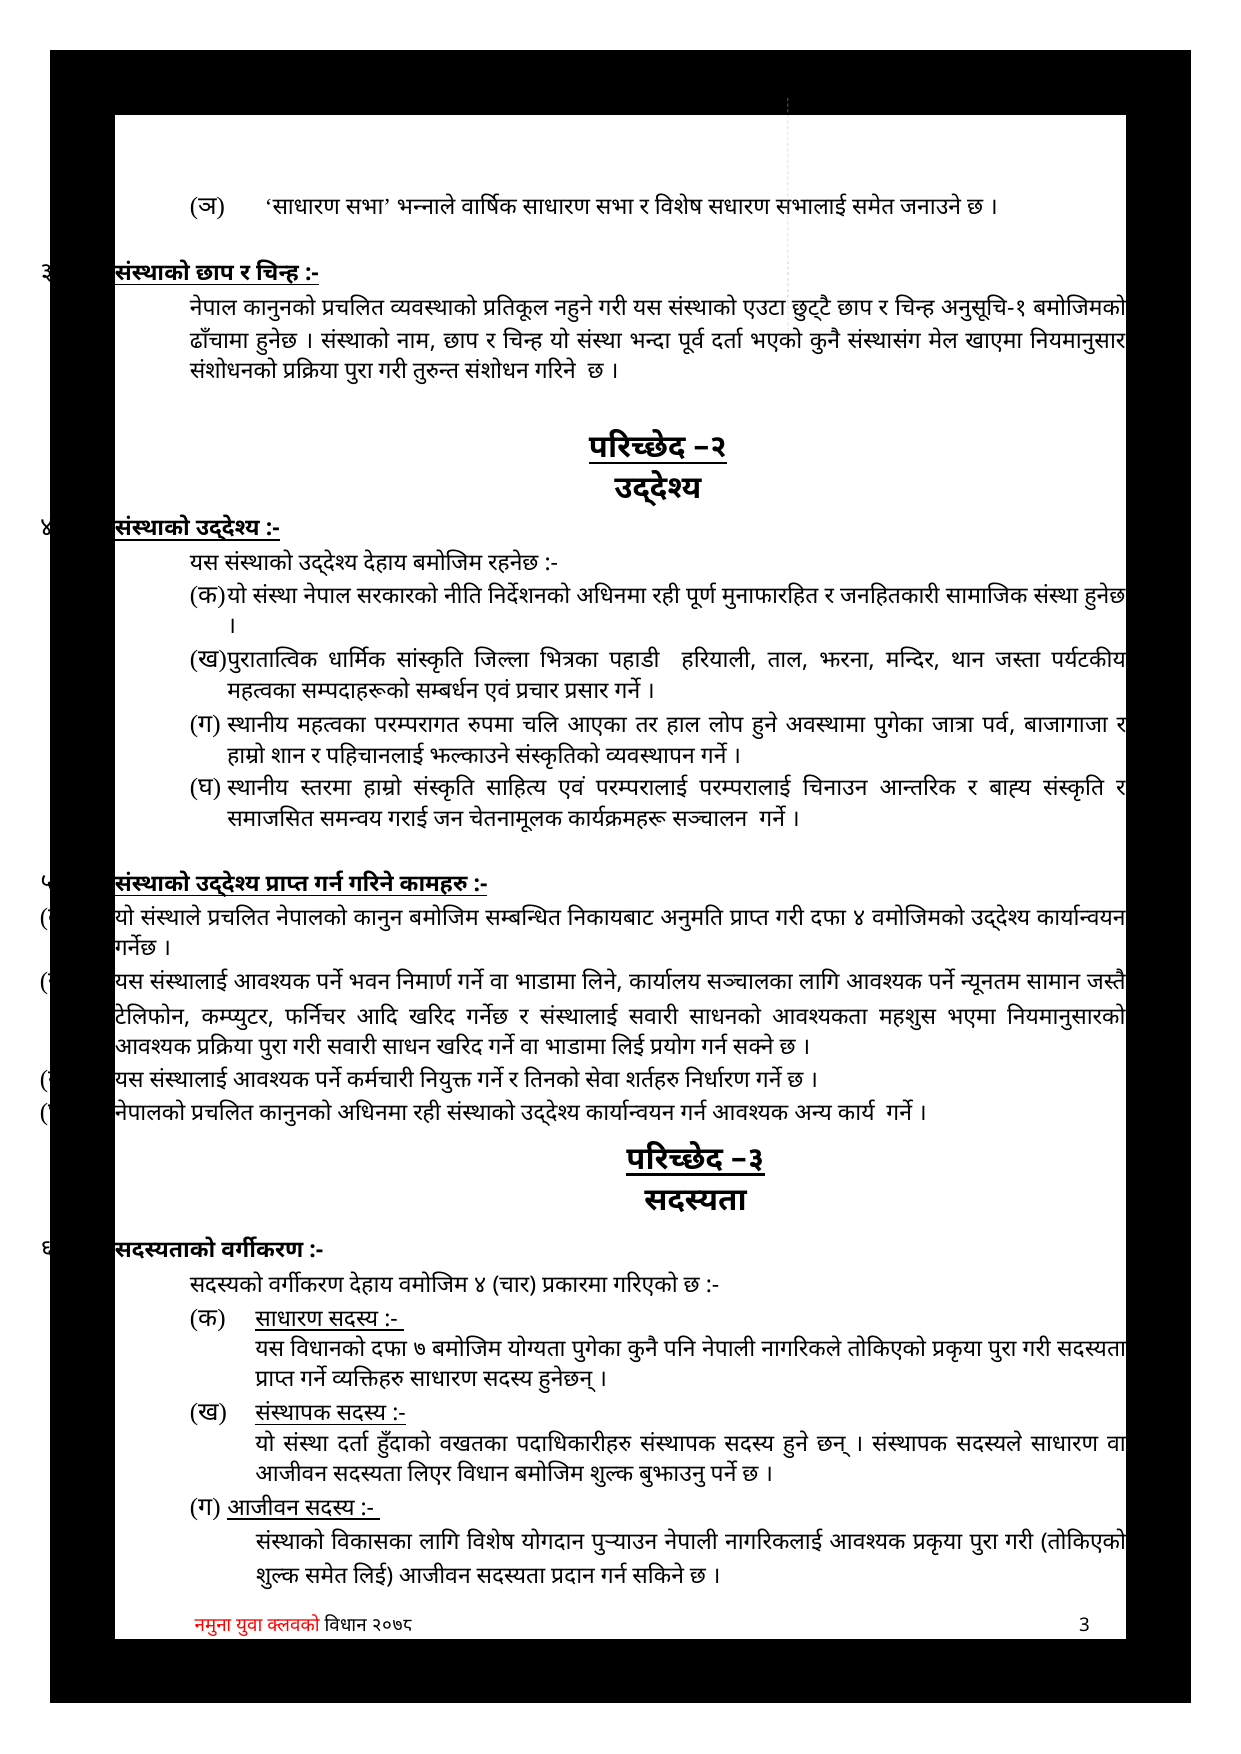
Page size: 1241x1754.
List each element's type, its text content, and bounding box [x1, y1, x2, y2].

list संस्थाको उद्देश्य प्राप्त गर्न गरिने कामहरु :- [115, 867, 1126, 902]
list संस्थापक सदस्य :- [189, 1396, 1126, 1431]
list साधारण सदस्य :- [189, 1302, 1126, 1336]
list नेपालको प्रचलित कानुनको अधिनमा रही संस्थाको उद्देश्य कार्यान्वयन गर्न आवश्यक अन्य कार्य गर्ने । [115, 1097, 1126, 1131]
text यस विधानको दफा ७ बमोजिम योग्यता पुगेका कुनै पनि नेपाली नागरिकले तोकिएको प्रकृया पुरा गरी सदस्यता प्राप्त गर्ने व्यक्तिहरु साधारण सदस्य हुनेछन् । [255, 1336, 1126, 1396]
list यो संस्थाले प्रचलित नेपालको कानुन बमोजिम सम्बन्धित निकायबाट अनुमति प्राप्त गरी दफा ४ वमोजिमको उद्देश्य कार्यान्वयन गर्नेछ । [115, 902, 1126, 965]
list स्थानीय महत्वका परम्परागत रुपमा चलि आएका तर हाल लोप हुने अवस्थामा पुगेका जात्रा पर्व, बाजागाजा र हाम्रो शान र पहिचानलाई झल्काउने संस्कृतिको व्यवस्थापन गर्ने । [189, 708, 1126, 772]
text सदस्यको वर्गीकरण देहाय वमोजिम ४ (चार) प्रकारमा गरिएको छ :- [115, 1268, 1126, 1302]
text यस संस्थाको उद्देश्य देहाय बमोजिम रहनेछ :- [189, 546, 1126, 580]
text उद्देश्य [189, 471, 1126, 511]
text संस्थाको विकासका लागि विशेष योगदान पुर्‍याउन नेपाली नागरिकलाई आवश्यक प्रकृया पुरा गरी (तोकिएको शुल्क समेत लिई) आजीवन सदस्यता प्रदान गर्न सकिने छ । [256, 1525, 1126, 1593]
list स्थानीय स्तरमा हाम्रो संस्कृति साहित्य एवं परम्परालाई परम्परालाई चिनाउन आन्तरिक र बाह्य संस्कृति र समाजसित समन्वय गराई जन चेतनामूलक कार्यक्रमहरू सञ्चालन गर्ने । [189, 772, 1126, 836]
text परिच्छेद –३ [264, 1141, 1126, 1182]
list यो संस्था नेपाल सरकारको नीति निर्देशनको अधिनमा रही पूर्ण मुनाफारहित र जनहितकारी सामाजिक संस्था हुनेछ । [189, 580, 1126, 643]
list पुरातात्विक धार्मिक सांस्कृति जिल्ला भित्रका पहाडी हरियाली, ताल, झरना, मन्दिर, थान जस्ता पर्यटकीय महत्वका सम्पदाहरूको सम्बर्धन एवं प्रचार प्रसार गर्ने । [189, 643, 1126, 708]
list ‘साधारण सभा’ भन्नाले वार्षिक साधारण सभा र विशेष सधारण सभालाई समेत जनाउने छ । [189, 191, 1126, 224]
text परिच्छेद –२ [189, 430, 1126, 471]
list संस्थाको छाप र चिन्ह :- [115, 256, 1126, 291]
text सदस्यता [264, 1182, 1126, 1223]
text नेपाल कानुनको प्रचलित व्यवस्थाको प्रतिकूल नहुने गरी यस संस्थाको एउटा छुट्टै छाप र चिन्ह अनुसूचि-१ बमोजिमको ढाँचामा हुनेछ । संस्थाको नाम, छाप र चिन्ह यो संस्था भन्दा पूर्व दर्ता भएको कुनै संस्थासंग मेल खाएमा नियमानुसार संशोधनको प्रक्रिया पुरा गरी तुरुन्त संशोधन गरिने छ । [189, 291, 1126, 388]
list यस संस्थालाई आवश्यक पर्ने भवन निमार्ण गर्ने वा भाडामा लिने, कार्यालय सञ्चालका लागि आवश्यक पर्ने न्यूनतम सामान जस्तै टेलिफोन, कम्प्युटर, फर्निचर आदि खरिद गर्नेछ र संस्थालाई सवारी साधनको आवश्यकता महशुस भएमा नियमानुसारको आवश्यक प्रक्रिया पुरा गरी सवारी साधन खरिद गर्ने वा भाडामा लिई प्रयोग गर्न सक्ने छ । [115, 965, 1126, 1064]
list आजीवन सदस्य :- [189, 1491, 1126, 1525]
text यो संस्था दर्ता हुँदाको वखतका पदाधिकारीहरु संस्थापक सदस्य हुने छन् । संस्थापक सदस्यले साधारण वा आजीवन सदस्यता लिएर विधान बमोजिम शुल्क बुझाउनु पर्ने छ । [255, 1431, 1126, 1491]
list संस्थाको उद्देश्य :- [115, 511, 1126, 546]
list यस संस्थालाई आवश्यक पर्ने कर्मचारी नियुक्त गर्ने र तिनको सेवा शर्तहरु निर्धारण गर्ने छ । [115, 1064, 1126, 1097]
list सदस्यताको वर्गीकरण :- [115, 1233, 1126, 1268]
